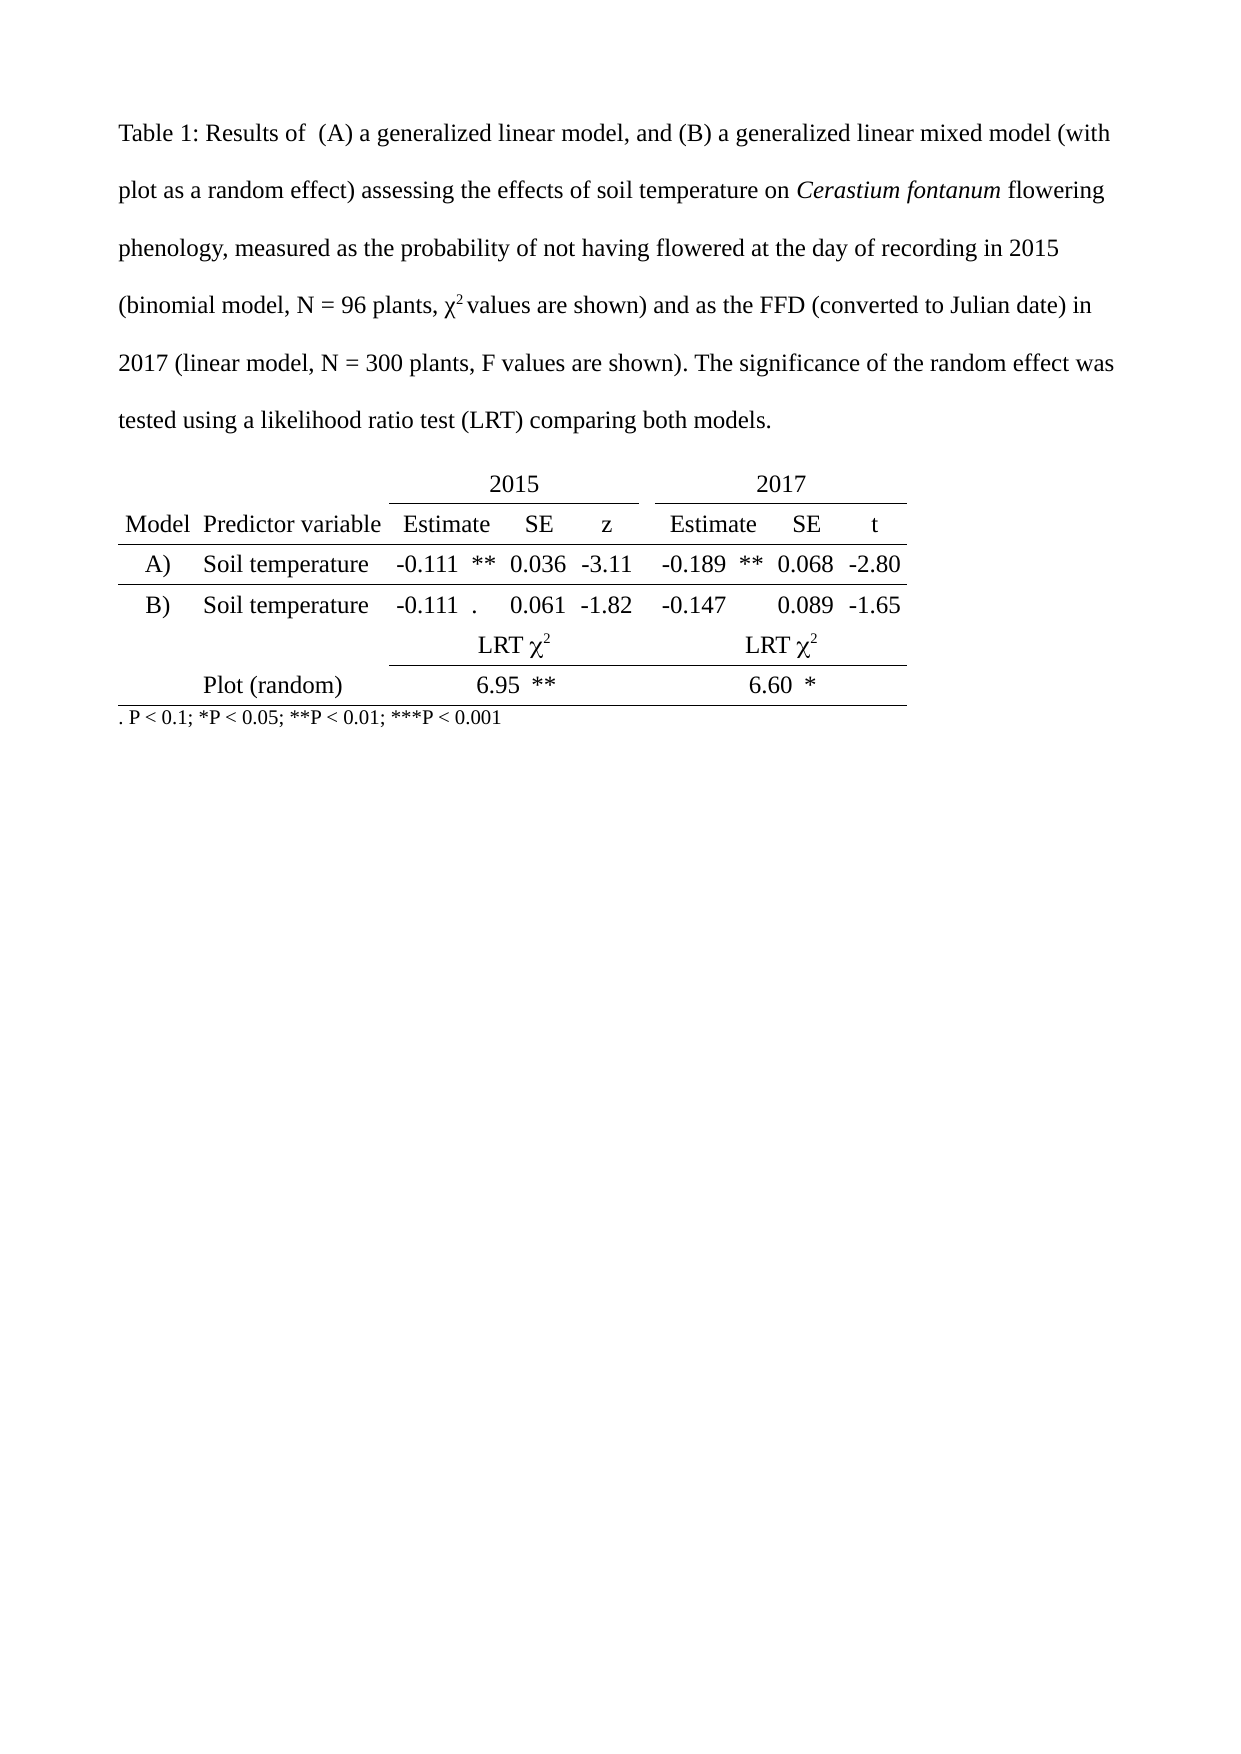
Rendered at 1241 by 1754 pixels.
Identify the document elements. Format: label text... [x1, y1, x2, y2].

table_cell 0.089 [772, 585, 842, 624]
table_cell [639, 624, 655, 664]
table_cell ** [526, 666, 639, 705]
table_cell LRT c2 [655, 624, 907, 664]
table_cell -2.80 [842, 545, 907, 584]
table_cell -0.111 [389, 585, 466, 624]
table_cell -1.65 [842, 585, 907, 624]
table_cell z [574, 504, 639, 544]
table_header 2017 [655, 463, 907, 503]
table_cell SE [772, 504, 842, 544]
table_header [197, 463, 389, 503]
table_cell A) [118, 545, 197, 584]
text Table 1: Results of (A) a generalized linear model, and (B) a generalized linear mixed model (with plot as a random effect) assessing the effects of soil temperature on Cerastium fontanum flowering phenology, measured as the probability of not having flowered at the day of recording in 2015 (binomial model, N = 96 plants, χ2 values are shown) and as the FFD (converted to Julian date) in 2017 (linear model, N = 300 plants, F values are shown). The significance of the random effect was tested using a likelihood ratio test (LRT) comparing both models. [118, 118, 1122, 434]
table_cell [733, 585, 772, 624]
text . P < 0.1; *P < 0.05; **P < 0.01; ***P < 0.001 [118, 705, 1122, 729]
table_cell Estimate [389, 504, 504, 544]
table_cell SE [504, 504, 574, 544]
table_header [118, 463, 197, 503]
table_cell -0.147 [655, 585, 733, 624]
table_cell 0.068 [772, 545, 842, 584]
table_cell -0.111 [389, 545, 466, 584]
table_cell -1.82 [574, 585, 639, 624]
table_cell 6.95 [389, 666, 526, 705]
table_cell LRT c2 [389, 624, 639, 664]
table_cell ** [733, 545, 772, 584]
table_cell 6.60 [655, 666, 798, 705]
table_cell Plot (random) [197, 665, 389, 705]
table_cell Soil temperature [197, 585, 389, 624]
table_cell [639, 585, 655, 624]
table_cell -0.189 [655, 545, 733, 584]
table_cell [197, 624, 389, 664]
table_cell t [842, 504, 907, 544]
table_cell -3.11 [574, 545, 639, 584]
table_cell Soil temperature [197, 545, 389, 584]
table_cell Model [118, 503, 197, 544]
table_cell ** [466, 545, 504, 584]
table_cell [639, 545, 655, 584]
table_cell * [798, 666, 907, 705]
table_cell [639, 666, 655, 705]
table_cell B) [118, 585, 197, 705]
table_cell Predictor variable [197, 503, 389, 544]
table_cell . [466, 585, 504, 624]
table_cell 0.061 [504, 585, 574, 624]
table_cell 0.036 [504, 545, 574, 584]
table_cell Estimate [655, 504, 772, 544]
table_header 2015 [389, 463, 639, 503]
table_cell [639, 503, 655, 544]
table_header [639, 463, 655, 503]
